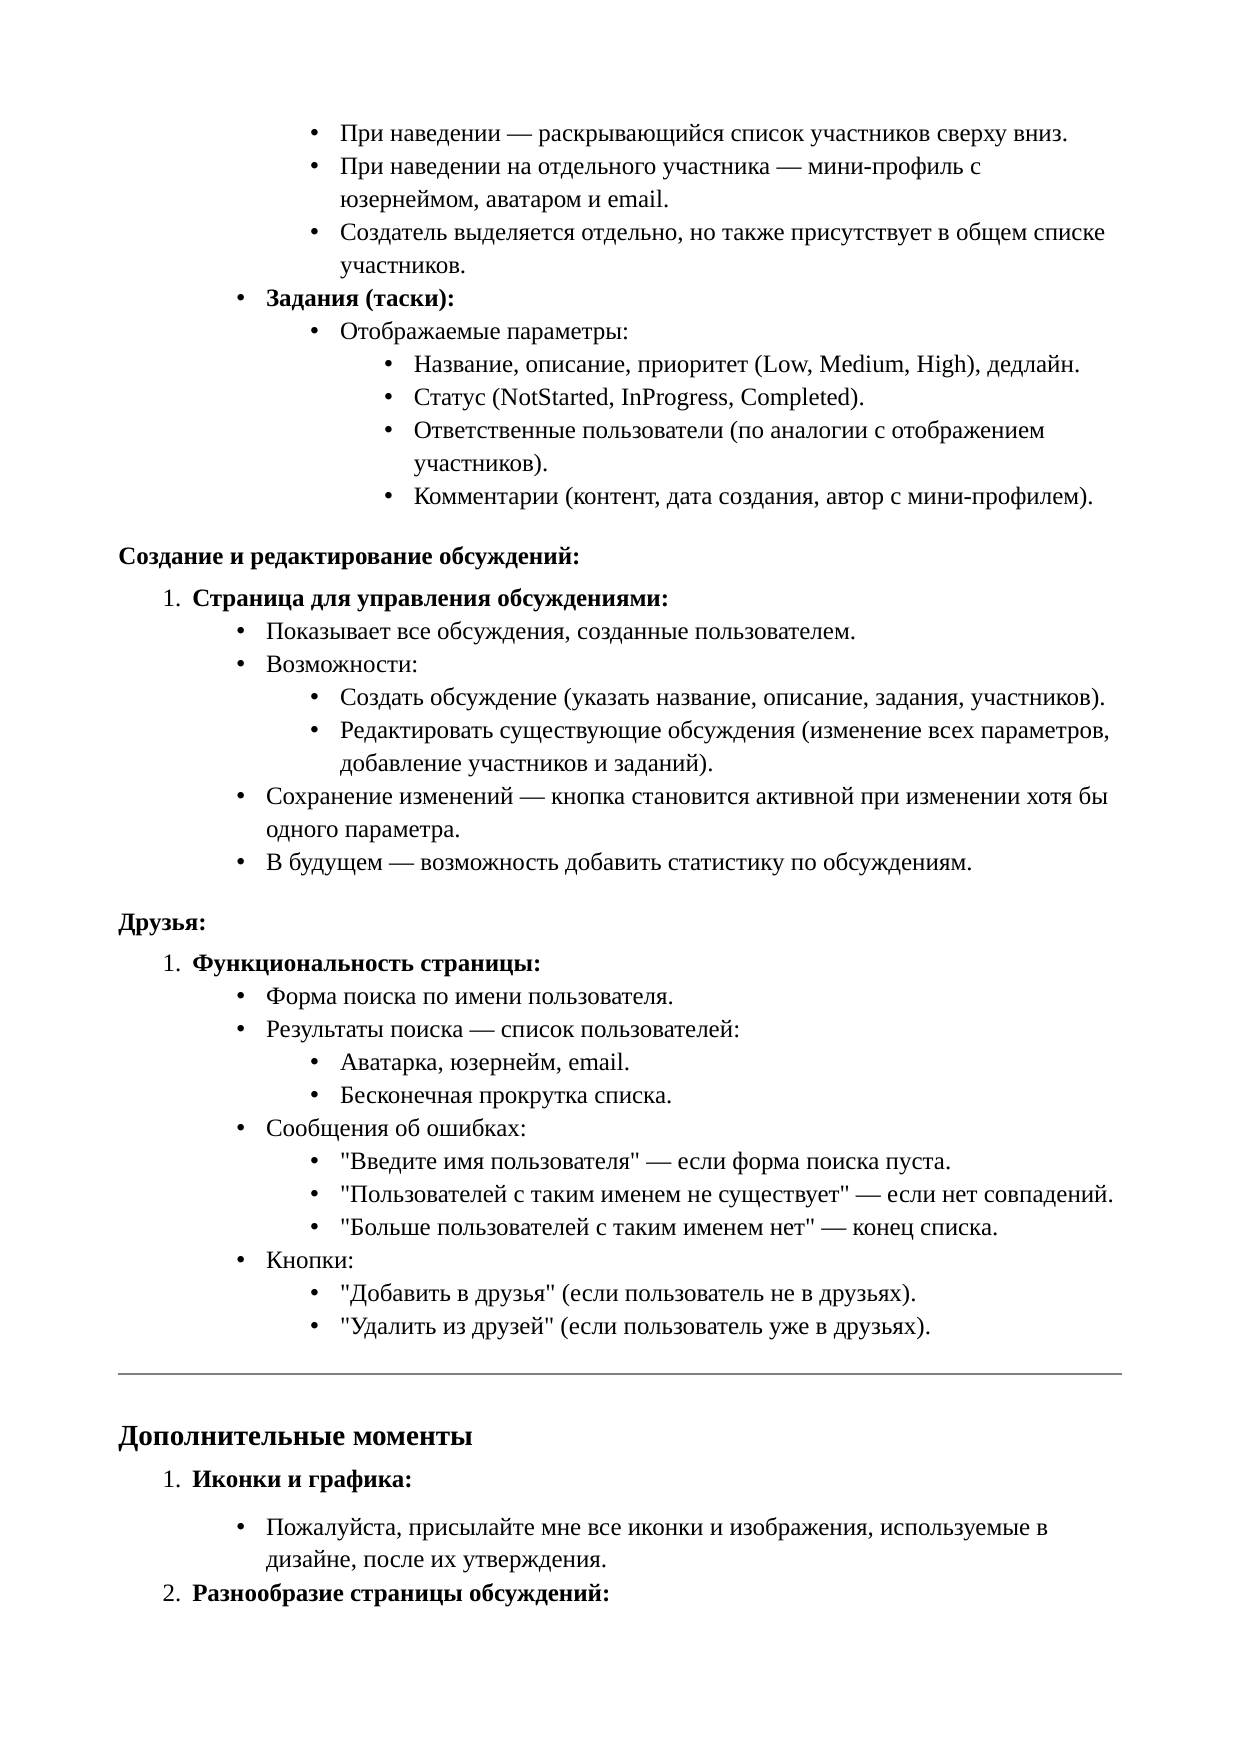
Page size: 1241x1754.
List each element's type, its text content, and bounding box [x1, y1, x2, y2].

list Статус (NotStarted, InProgress, Completed). [384, 382, 1122, 411]
subtitle Дополнительные моменты [118, 1418, 1122, 1451]
list Создать обсуждение (указать название, описание, задания, участников). [310, 682, 1122, 711]
list Создатель выделяется отдельно, но также присутствует в общем списке участников. [310, 217, 1122, 279]
subtitle Создание и редактирование обсуждений: [118, 541, 1122, 570]
list Аватарка, юзернейм, email. [310, 1047, 1122, 1076]
list Возможности: [236, 649, 1122, 677]
list Показывает все обсуждения, созданные пользователем. [236, 616, 1122, 644]
list Задания (таски): [236, 283, 1122, 312]
list Разнообразие страницы обсуждений: [162, 1578, 1122, 1606]
list Бесконечная прокрутка списка. [310, 1080, 1122, 1109]
list Пожалуйста, присылайте мне все иконки и изображения, используемые в дизайне, после их утверждения. [236, 1512, 1122, 1573]
list "Удалить из друзей" (если пользователь уже в друзьях). [310, 1311, 1122, 1340]
list Результаты поиска — список пользователей: [236, 1014, 1122, 1043]
list Ответственные пользователи (по аналогии с отображением участников). [384, 415, 1122, 477]
list Комментарии (контент, дата создания, автор с мини-профилем). [384, 481, 1122, 510]
list При наведении на отдельного участника — мини-профиль с юзернеймом, аватаром и email. [310, 151, 1122, 213]
subtitle Друзья: [118, 907, 1122, 936]
list "Добавить в друзья" (если пользователь не в друзьях). [310, 1278, 1122, 1307]
list Форма поиска по имени пользователя. [236, 981, 1122, 1010]
list При наведении — раскрывающийся список участников сверху вниз. [310, 118, 1122, 147]
list Сообщения об ошибках: [236, 1113, 1122, 1142]
list "Введите имя пользователя" — если форма поиска пуста. [310, 1146, 1122, 1175]
list "Пользователей с таким именем не существует" — если нет совпадений. [310, 1179, 1122, 1208]
list Страница для управления обсуждениями: [162, 583, 1122, 611]
list Кнопки: [236, 1245, 1122, 1274]
list Функциональность страницы: [162, 948, 1122, 977]
list Название, описание, приоритет (Low, Medium, High), дедлайн. [384, 349, 1122, 378]
list Отображаемые параметры: [310, 316, 1122, 345]
list Сохранение изменений — кнопка становится активной при изменении хотя бы одного параметра. [236, 781, 1122, 843]
list Иконки и графика: [162, 1464, 1122, 1493]
list В будущем — возможность добавить статистику по обсуждениям. [236, 847, 1122, 876]
list Редактировать существующие обсуждения (изменение всех параметров, добавление участников и заданий). [310, 715, 1122, 777]
list "Больше пользователей с таким именем нет" — конец списка. [310, 1212, 1122, 1241]
